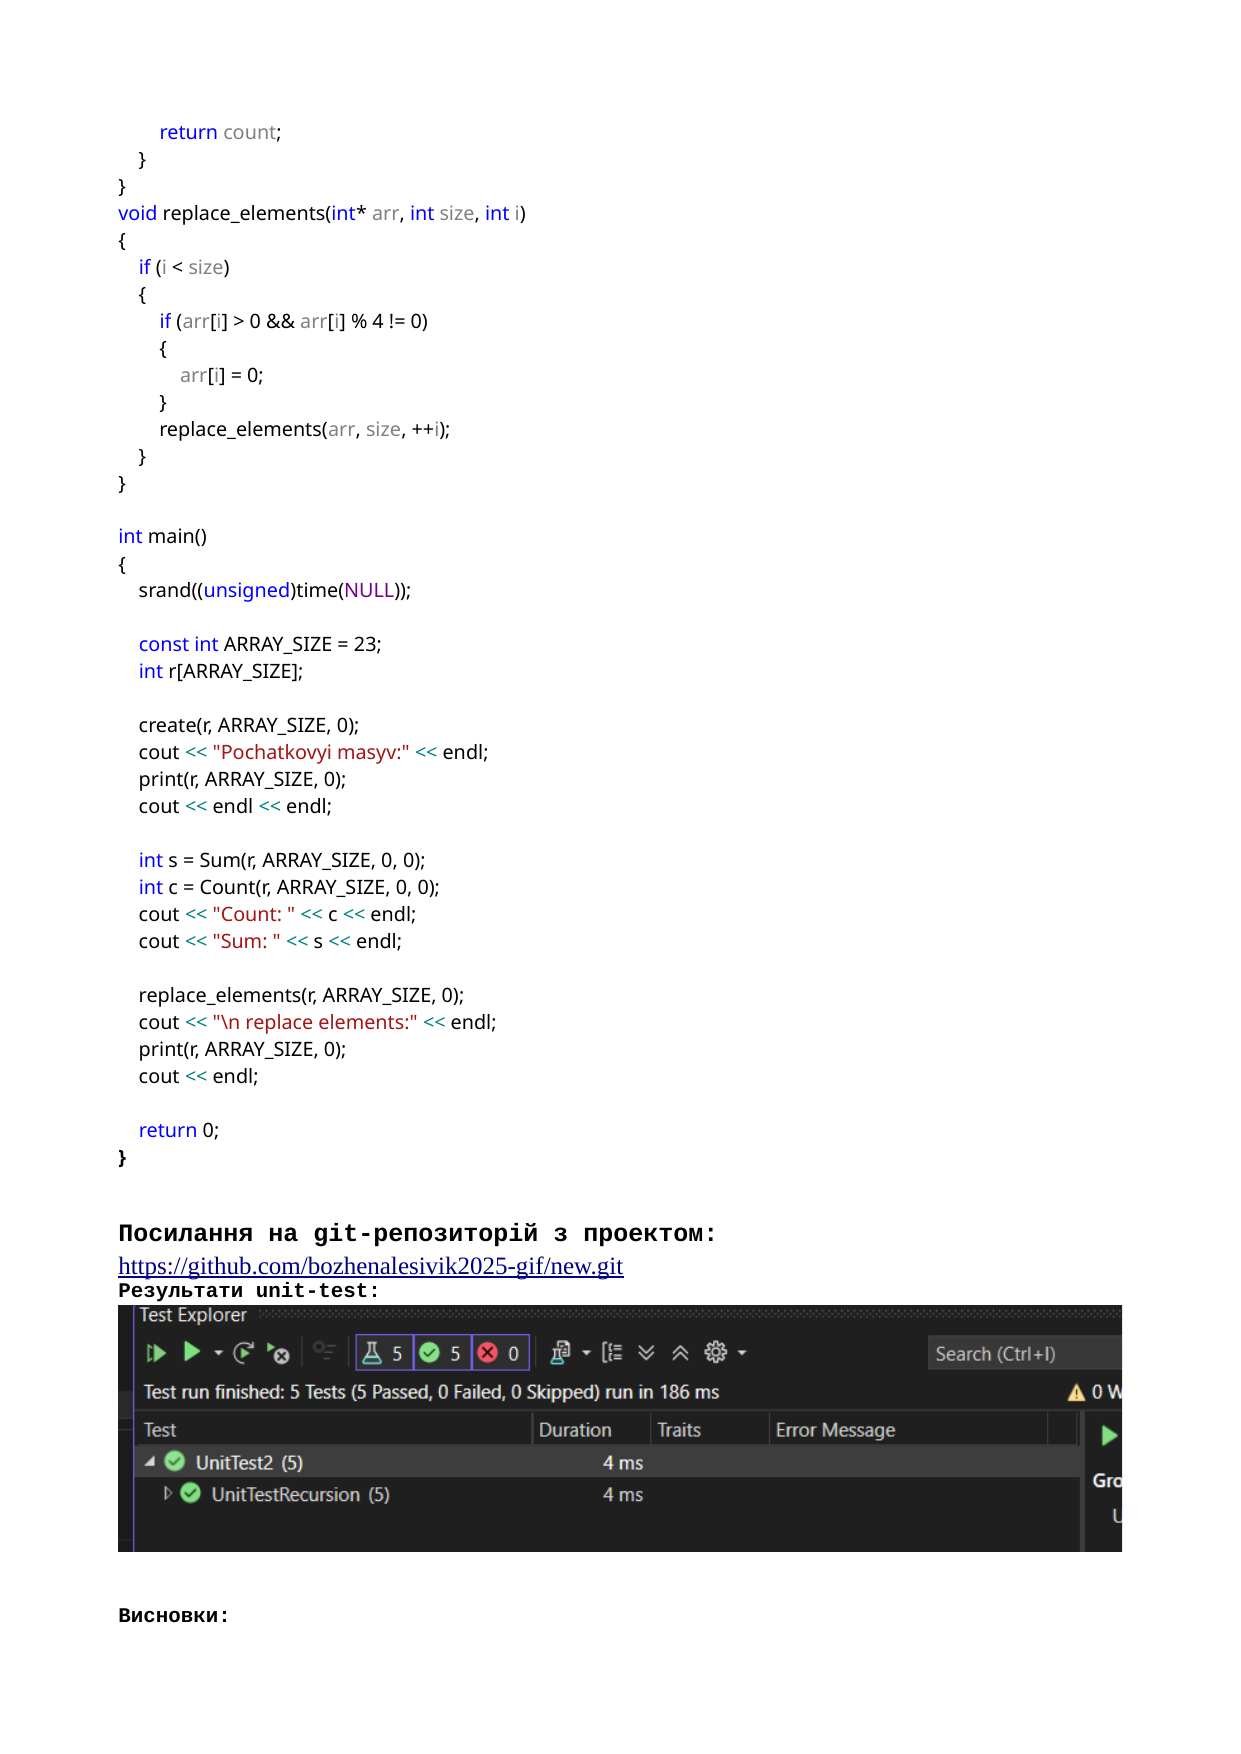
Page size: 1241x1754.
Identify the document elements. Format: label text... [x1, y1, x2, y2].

picture [118, 1305, 1123, 1552]
text cout << endl; [118, 1062, 1122, 1089]
text if (i < size) [118, 253, 1122, 280]
text cout << "Count: " << c << endl; [118, 901, 1122, 927]
text replace_elements(arr, size, ++i); [118, 415, 1122, 442]
text if (arr[i] > 0 && arr[i] % 4 != 0) [118, 307, 1122, 334]
text int main() [118, 523, 1122, 550]
text return 0; [118, 1116, 1122, 1143]
text create(r, ARRAY_SIZE, 0); [118, 712, 1122, 739]
text } [118, 145, 1122, 172]
text int s = Sum(r, ARRAY_SIZE, 0, 0); [118, 847, 1122, 873]
text { [118, 226, 1122, 253]
text replace_elements(r, ARRAY_SIZE, 0); [118, 981, 1122, 1008]
text { [118, 334, 1122, 361]
text cout << "\n replace elements:" << endl; [118, 1008, 1122, 1035]
text { [118, 280, 1122, 307]
text cout << "Sum: " << s << endl; [118, 927, 1122, 954]
text Висновки: [118, 1605, 1122, 1628]
text cout << "Pochatkovyi masyv:" << endl; [118, 739, 1122, 766]
text srand((unsigned)time(NULL)); [118, 577, 1122, 604]
text } [118, 442, 1122, 469]
text } [118, 469, 1122, 496]
text } [118, 388, 1122, 415]
text cout << endl << endl; [118, 793, 1122, 819]
text int c = Count(r, ARRAY_SIZE, 0, 0); [118, 873, 1122, 901]
text { [118, 550, 1122, 577]
text } [118, 1143, 1122, 1170]
text return count; [118, 118, 1122, 145]
text } [118, 172, 1122, 199]
text Результати unit-test: [118, 1280, 1122, 1304]
text int r[ARRAY_SIZE]; [118, 658, 1122, 685]
text void replace_elements(int* arr, int size, int i) [118, 199, 1122, 226]
text Посилання на git-репозиторій з проектом: [118, 1221, 1122, 1249]
text print(r, ARRAY_SIZE, 0); [118, 1035, 1122, 1062]
text const int ARRAY_SIZE = 23; [118, 631, 1122, 658]
text arr[i] = 0; [118, 361, 1122, 388]
text print(r, ARRAY_SIZE, 0); [118, 766, 1122, 793]
text https://github.com/bozhenalesivik2025-gif/new.git [118, 1251, 1122, 1280]
